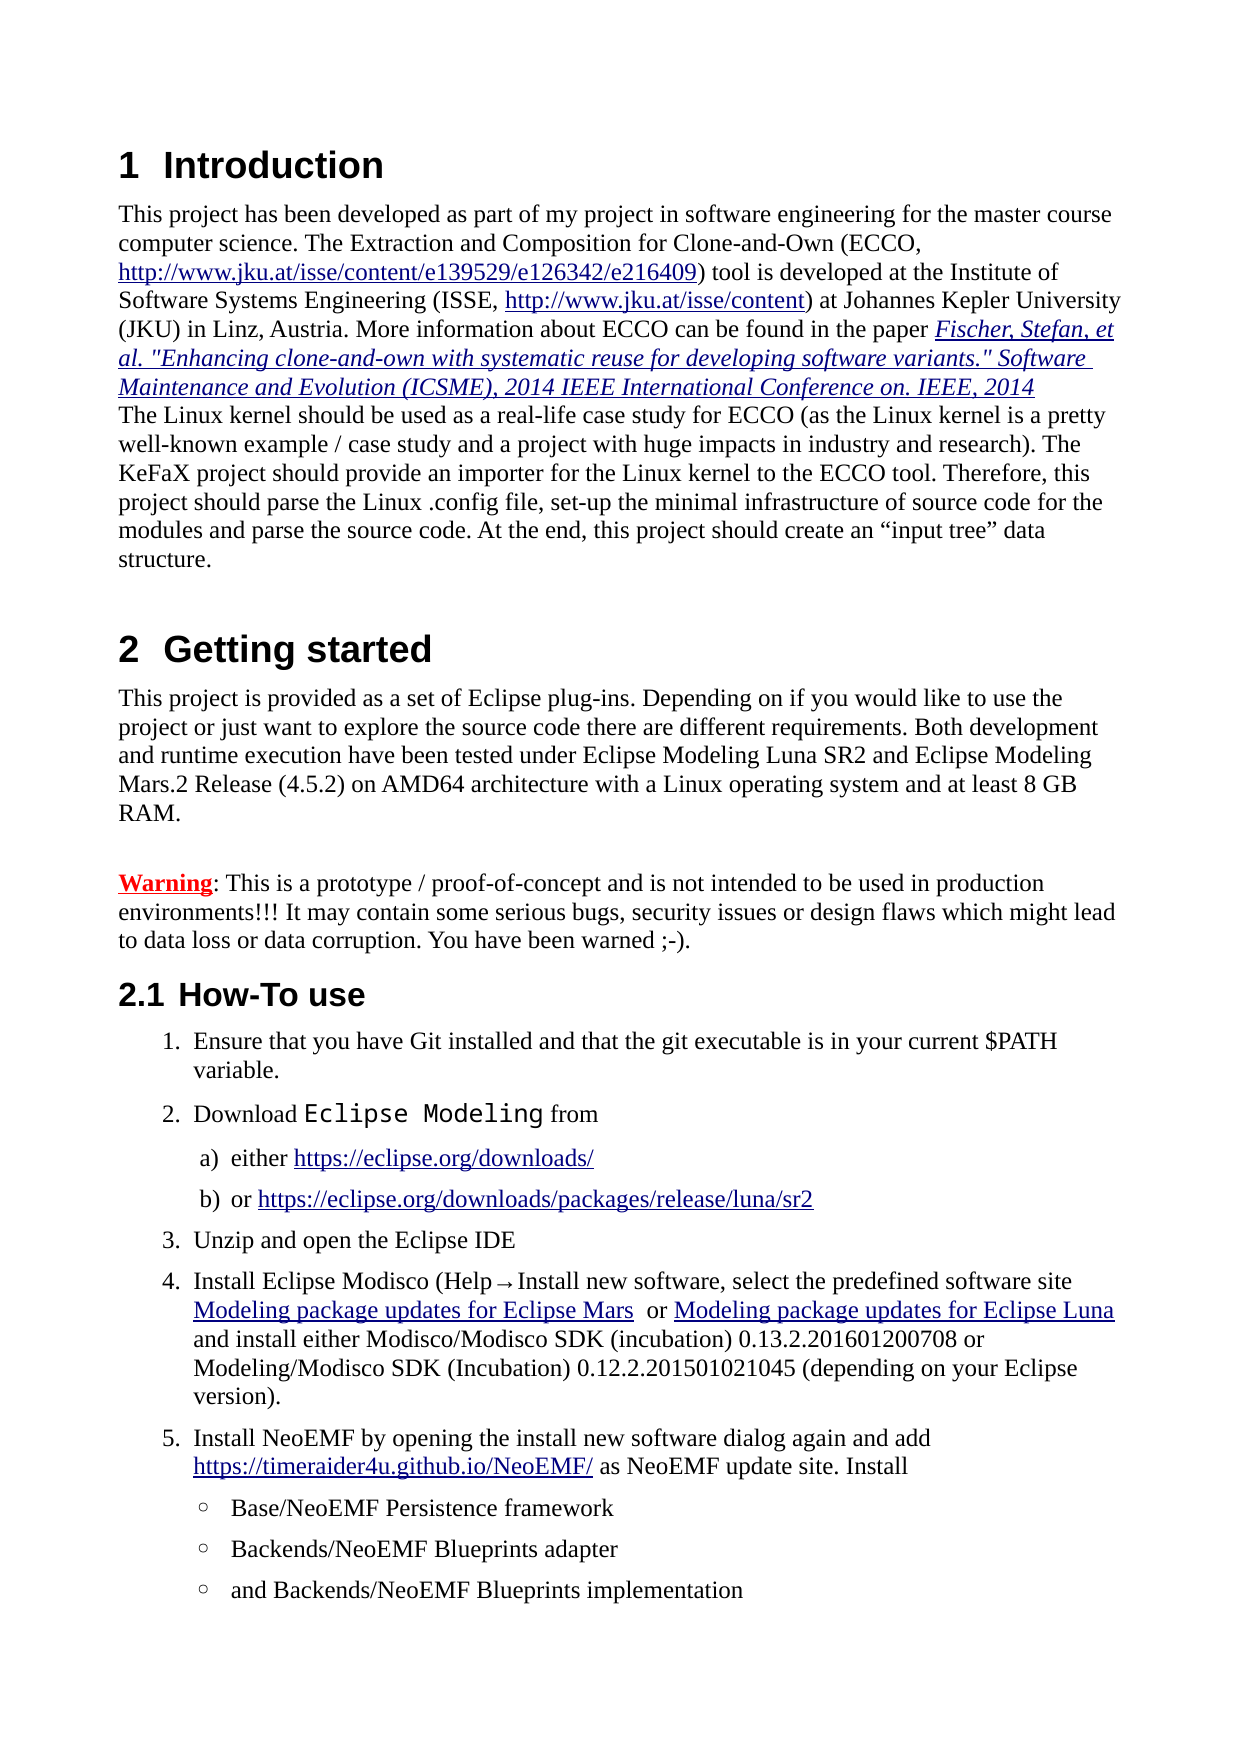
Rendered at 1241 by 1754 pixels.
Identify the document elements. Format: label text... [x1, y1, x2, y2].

list Backends/NeoEMF Blueprints adapter [193, 1534, 1122, 1563]
list Unzip and open the Eclipse IDE [156, 1225, 1122, 1254]
text This project is provided as a set of Eclipse plug-ins. Depending on if you would like to use the project or just want to explore the source code there are different requirements. Both development and runtime execution have been tested under Eclipse Modeling Luna SR2 and Eclipse Modeling Mars.2 Release (4.5.2) on AMD64 architecture with a Linux operating system and at least 8 GB RAM. [118, 683, 1122, 855]
list Download Eclipse Modeling from [156, 1096, 1122, 1130]
list either https://eclipse.org/downloads/ [193, 1143, 1122, 1171]
list Install NeoEMF by opening the install new software dialog again and add https://timeraider4u.github.io/NeoEMF/ as NeoEMF update site. Install [156, 1423, 1122, 1480]
subtitle Getting started [118, 627, 1122, 670]
list Install Eclipse Modisco (Help→Install new software, select the predefined software site Modeling package updates for Eclipse Mars or Modeling package updates for Eclipse Luna and install either Modisco/Modisco SDK (incubation) 0.13.2.201601200708 or Modeling/Modisco SDK (Incubation) 0.12.2.201501021045 (depending on your Eclipse version). [156, 1266, 1122, 1410]
subtitle Introduction [118, 143, 1122, 187]
text Warning: This is a prototype / proof-of-concept and is not intended to be used in production environments!!! It may contain some serious bugs, security issues or design flaws which might lead to data loss or data corruption. You have been warned ;-). [118, 868, 1122, 954]
text structure. [118, 544, 1122, 573]
list and Backends/NeoEMF Blueprints implementation [193, 1575, 1122, 1604]
list or https://eclipse.org/downloads/packages/release/luna/sr2 [193, 1184, 1122, 1213]
list Base/NeoEMF Persistence framework [193, 1493, 1122, 1521]
subtitle How-To use [118, 975, 1122, 1014]
text This project has been developed as part of my project in software engineering for the master course computer science. The Extraction and Composition for Clone-and-Own (ECCO, http://www.jku.at/isse/content/e139529/e126342/e216409) tool is developed at the Institute of Software Systems Engineering (ISSE, http://www.jku.at/isse/content) at Johannes Kepler University (JKU) in Linz, Austria. More information about ECCO can be found in the paper Fischer, Stefan, et al. "Enhancing clone-and-own with systematic reuse for developing software variants." Software Maintenance and Evolution (ICSME), 2014 IEEE International Conference on. IEEE, 2014 [118, 199, 1122, 401]
text The Linux kernel should be used as a real-life case study for ECCO (as the Linux kernel is a pretty well-known example / case study and a project with huge impacts in industry and research). The KeFaX project should provide an importer for the Linux kernel to the ECCO tool. Therefore, this project should parse the Linux .config file, set-up the minimal infrastructure of source code for the modules and parse the source code. At the end, this project should create an “input tree” data [118, 401, 1122, 544]
list Ensure that you have Git installed and that the git executable is in your current $PATH variable. [156, 1026, 1122, 1084]
